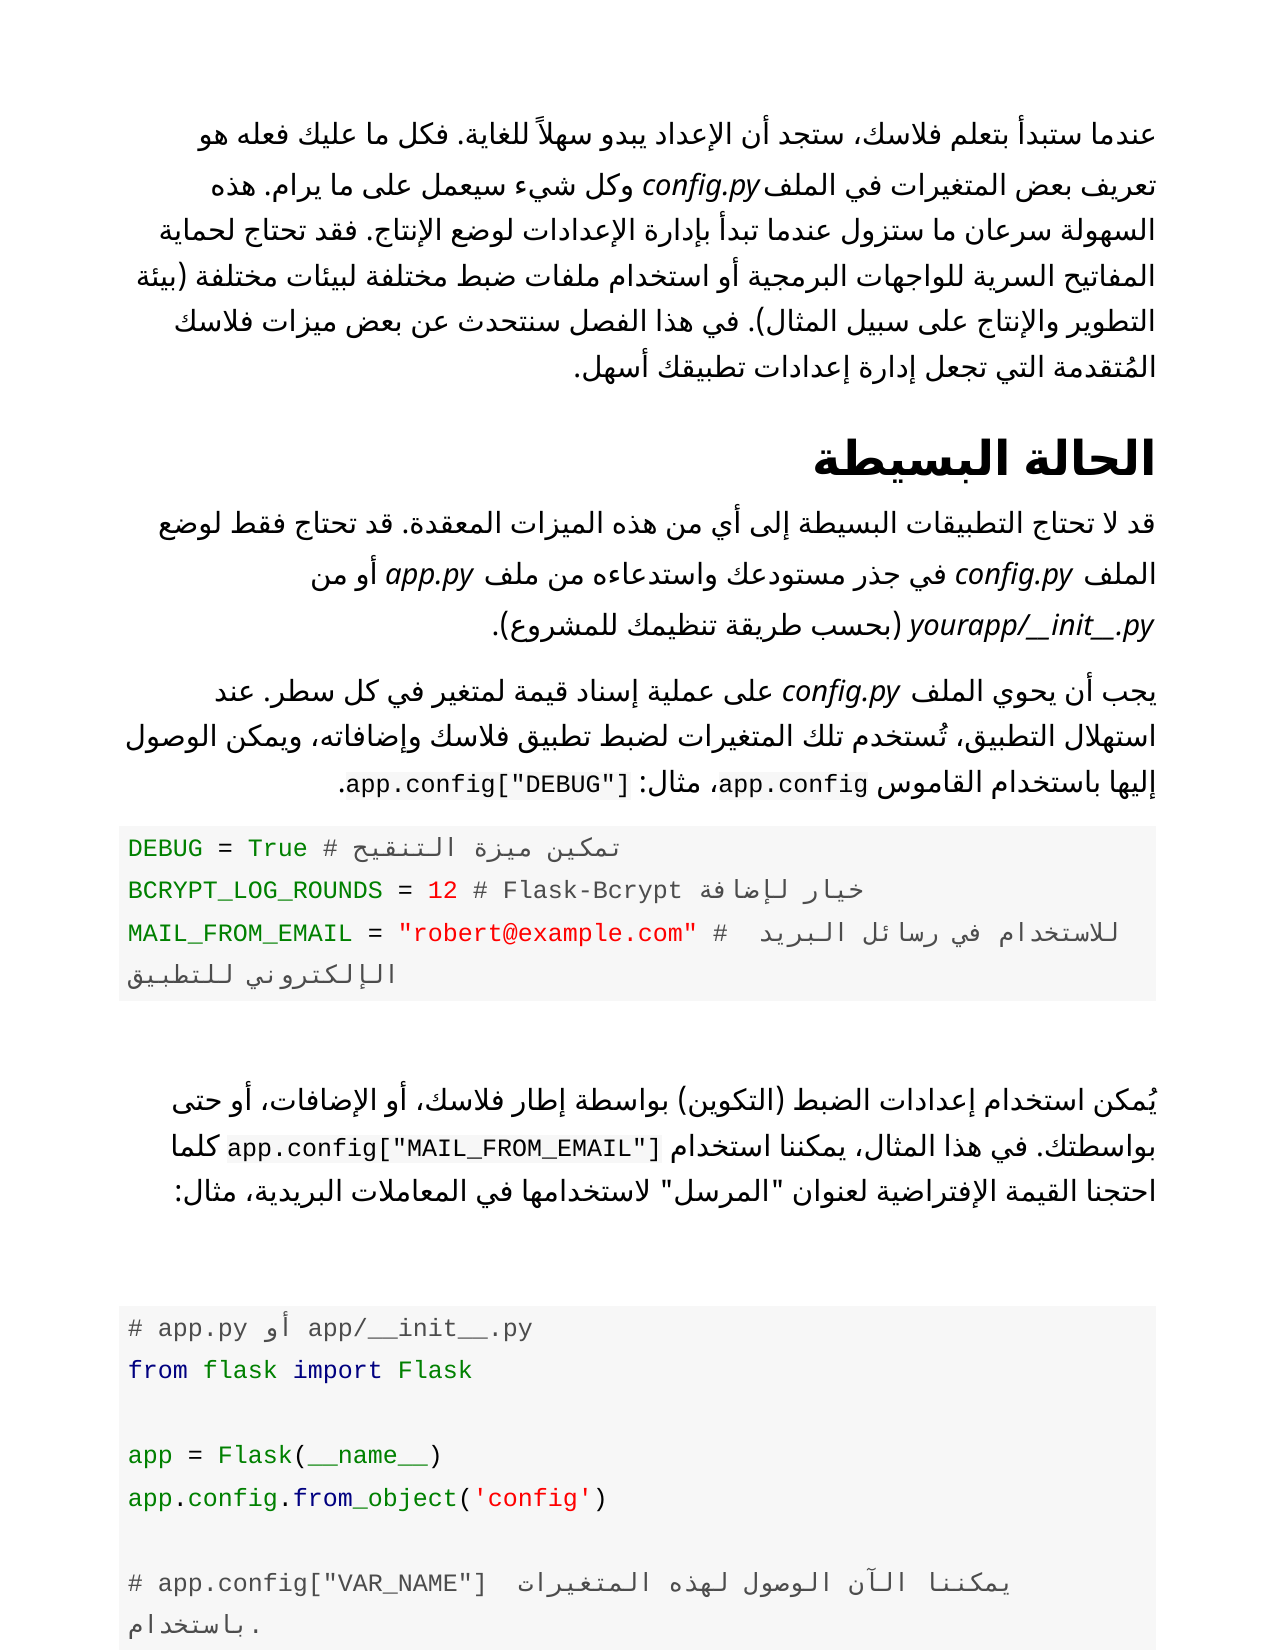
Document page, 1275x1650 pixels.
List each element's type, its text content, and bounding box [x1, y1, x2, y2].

text يُمكن استخدام إعدادات الضبط (التكوين) بواسطة إطار فلاسك، أو الإضافات، أو حتى بواسطتك. في هذا المثال، يمكننا استخدام app.config["MAIL_FROM_EMAIL"] كلما احتجنا القيمة اﻹفتراضية لعنوان "المرسل" لاستخدامها في المعاملات البريدية، مثال: إعادة تعيين كلمة المرور. وضع معلومات كهذه في متغير إعداد يجعل من السهل تغيير قيمتها في المستقبل. [118, 1084, 1157, 1213]
text BCRYPT_LOG_ROUNDS = 12 # Flask-Bcrypt خيار لإضافة [128, 878, 1148, 906]
subtitle الحالة البسيطة [118, 432, 1157, 495]
text عندما ستبدأ بتعلم فلاسك، ستجد أن الإعداد يبدو سهلاً للغاية. فكل ما عليك فعله هو تعريف بعض المتغيرات في الملفconfig.py وكل شيء سيعمل على ما يرام. هذه السهولة سرعان ما ستزول عندما تبدأ بإدارة الإعدادات لوضع الإنتاج. فقد تحتاج لحماية المفاتيح السرية للواجهات البرمجية أو استخدام ملفات ضبط مختلفة لبيئات مختلفة (بيئة التطوير والإنتاج على سبيل المثال). في هذا الفصل سنتحدث عن بعض ميزات فلاسك المُتقدمة التي تجعل إدارة إعدادات تطبيقك أسهل. [118, 118, 1157, 389]
text قد لا تحتاج التطبيقات البسيطة إلى أي من هذه الميزات المعقدة. قد تحتاج فقط لوضع الملف config.py في جذر مستودعك واستدعاءه من ملف app.py أو من yourapp/__init__.py (بحسب طريقة تنظيمك للمشروع). [118, 507, 1157, 647]
text # app.py أو app/__init__.py [128, 1315, 1147, 1344]
text يجب أن يحوي الملف config.py على عملية إسناد قيمة لمتغير في كل سطر. عند استهلال التطبيق، تُستخدم تلك المتغيرات لضبط تطبيق فلاسك وإضافاته، ويمكن الوصول إليها باستخدام القاموس app.config، مثال: ["app.config["DEBUG. [118, 670, 1157, 804]
text MAIL_FROM_EMAIL = "robert@example.com" # للاستخدام في رسائل البريد الإلكتروني للتطبيق [128, 920, 1148, 991]
text # app.config["VAR_NAME"] يمكننا الآن الوصول لهذه المتغيرات باستخدام. [128, 1570, 1147, 1641]
text DEBUG = True # تمكين ميزة التنقيح [128, 835, 1148, 863]
text from flask import Flask [128, 1358, 1147, 1386]
text app = Flask(__name__) [128, 1443, 1147, 1471]
text app.config.from_object('config') [128, 1485, 1147, 1514]
